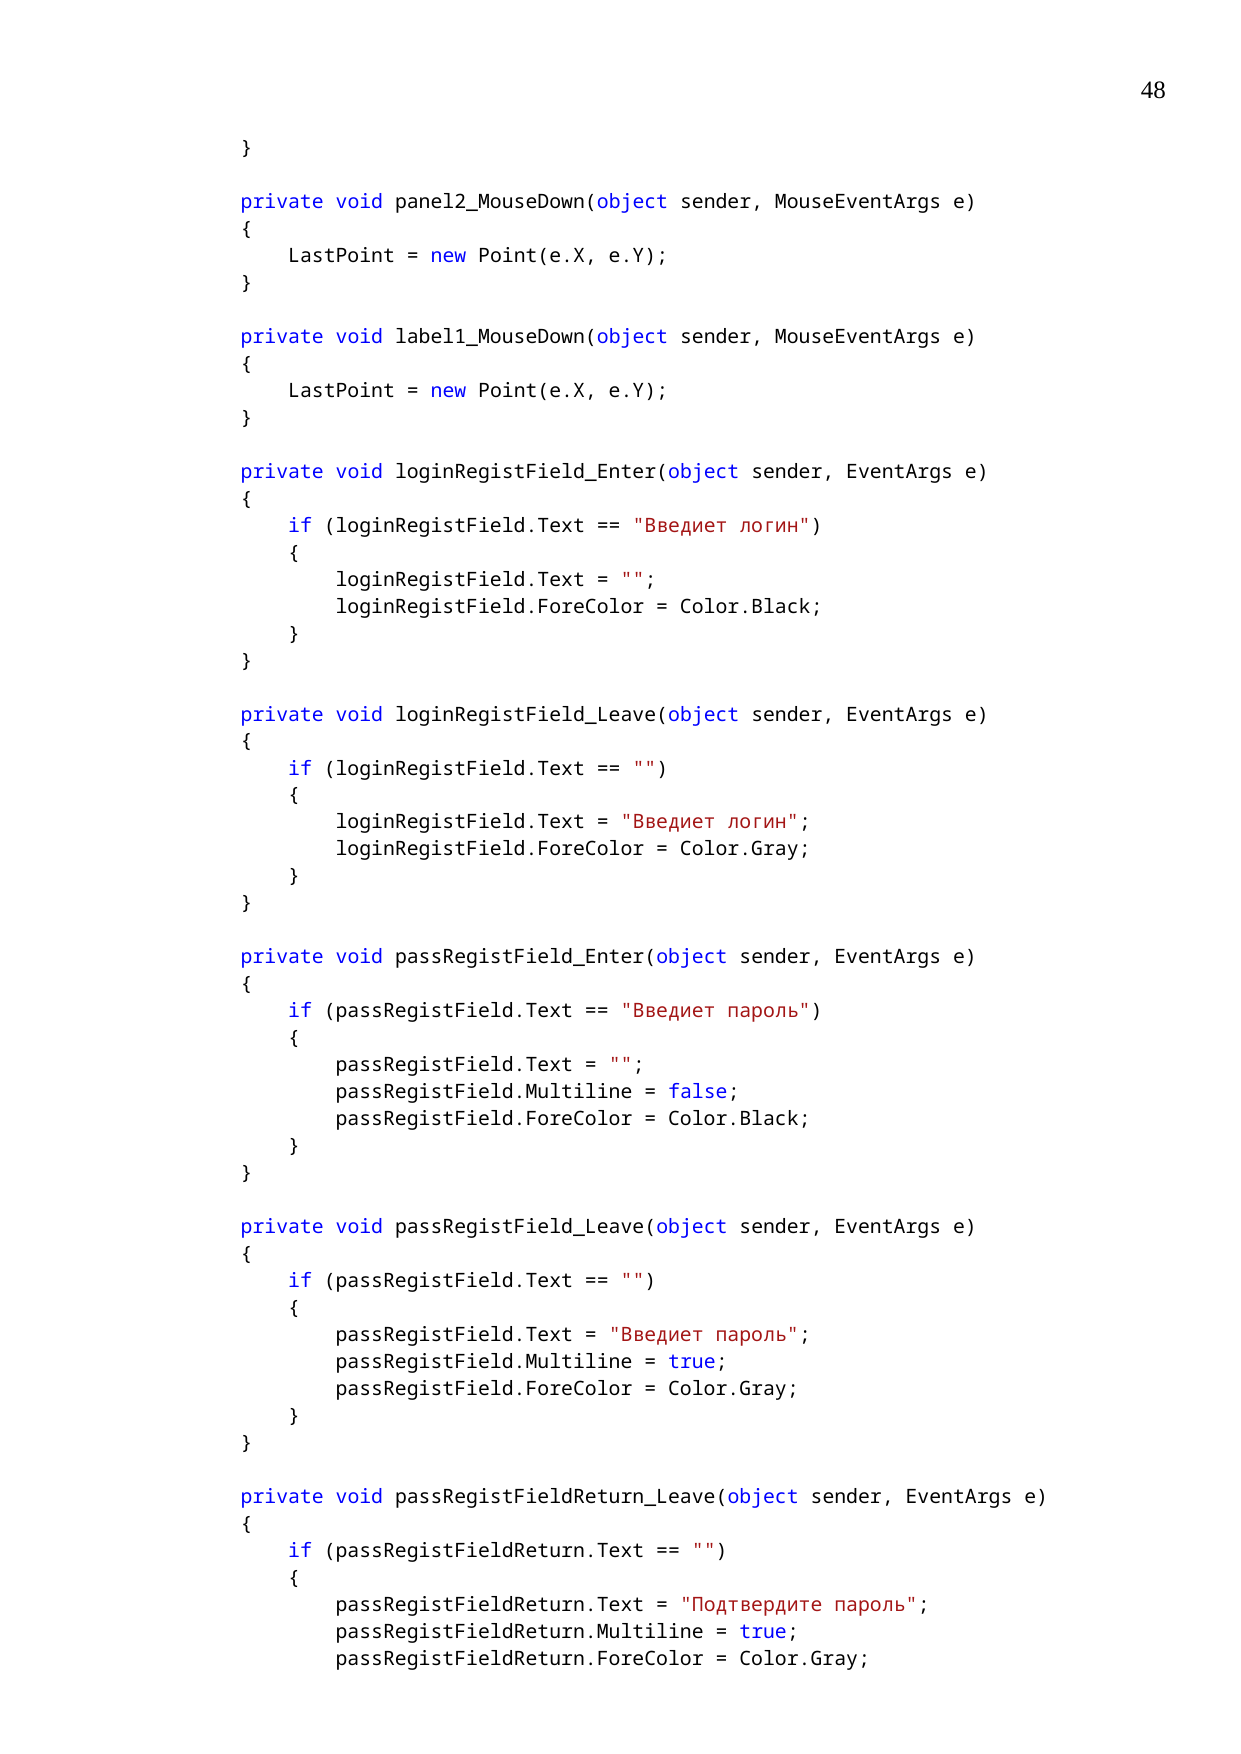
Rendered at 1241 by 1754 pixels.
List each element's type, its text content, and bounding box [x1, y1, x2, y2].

text } [145, 1131, 1166, 1158]
text { [145, 1239, 1166, 1266]
text { [145, 727, 1166, 754]
text } [145, 1401, 1166, 1428]
text private void loginRegistField_Enter(object sender, EventArgs e) [145, 457, 1166, 484]
text { [145, 1563, 1166, 1590]
text passRegistField.ForeColor = Color.Black; [145, 1104, 1166, 1131]
text loginRegistField.Text = ""; [145, 565, 1166, 592]
text if (passRegistField.Text == "") [145, 1266, 1166, 1293]
text } [145, 646, 1166, 673]
text passRegistField.Text = "Введиет пароль"; [145, 1320, 1166, 1347]
text passRegistFieldReturn.Text = "Подтвердите пароль"; [145, 1590, 1166, 1617]
text if (loginRegistField.Text == "Введиет логин") [145, 511, 1166, 538]
text { [145, 969, 1166, 997]
text if (passRegistFieldReturn.Text == "") [145, 1536, 1166, 1563]
text if (passRegistField.Text == "Введиет пароль") [145, 997, 1166, 1023]
text private void passRegistField_Enter(object sender, EventArgs e) [145, 943, 1166, 969]
text { [145, 538, 1166, 565]
text LastPoint = new Point(e.X, e.Y); [145, 376, 1166, 403]
text passRegistField.ForeColor = Color.Gray; [145, 1374, 1166, 1401]
text } [145, 1158, 1166, 1185]
text loginRegistField.ForeColor = Color.Black; [145, 592, 1166, 619]
text passRegistFieldReturn.Multiline = true; [145, 1617, 1166, 1644]
text passRegistField.Multiline = false; [145, 1077, 1166, 1104]
text } [145, 619, 1166, 646]
text private void panel2_MouseDown(object sender, MouseEventArgs e) [145, 187, 1166, 214]
text { [145, 214, 1166, 241]
text LastPoint = new Point(e.X, e.Y); [145, 241, 1166, 268]
text } [145, 862, 1166, 889]
text passRegistFieldReturn.ForeColor = Color.Gray; [145, 1644, 1166, 1671]
text { [145, 781, 1166, 808]
text private void passRegistFieldReturn_Leave(object sender, EventArgs e) [145, 1482, 1166, 1509]
text { [145, 484, 1166, 511]
text if (loginRegistField.Text == "") [145, 754, 1166, 781]
text loginRegistField.Text = "Введиет логин"; [145, 808, 1166, 835]
text { [145, 1293, 1166, 1320]
text private void label1_MouseDown(object sender, MouseEventArgs e) [145, 322, 1166, 349]
text { [145, 349, 1166, 376]
text } [145, 133, 1166, 160]
text } [145, 889, 1166, 916]
text } [145, 268, 1166, 295]
text { [145, 1023, 1166, 1051]
text loginRegistField.ForeColor = Color.Gray; [145, 835, 1166, 862]
text passRegistField.Text = ""; [145, 1051, 1166, 1077]
text private void passRegistField_Leave(object sender, EventArgs e) [145, 1212, 1166, 1239]
text private void loginRegistField_Leave(object sender, EventArgs e) [145, 700, 1166, 727]
text { [145, 1509, 1166, 1536]
text } [145, 403, 1166, 430]
text } [145, 1428, 1166, 1455]
text passRegistField.Multiline = true; [145, 1347, 1166, 1374]
